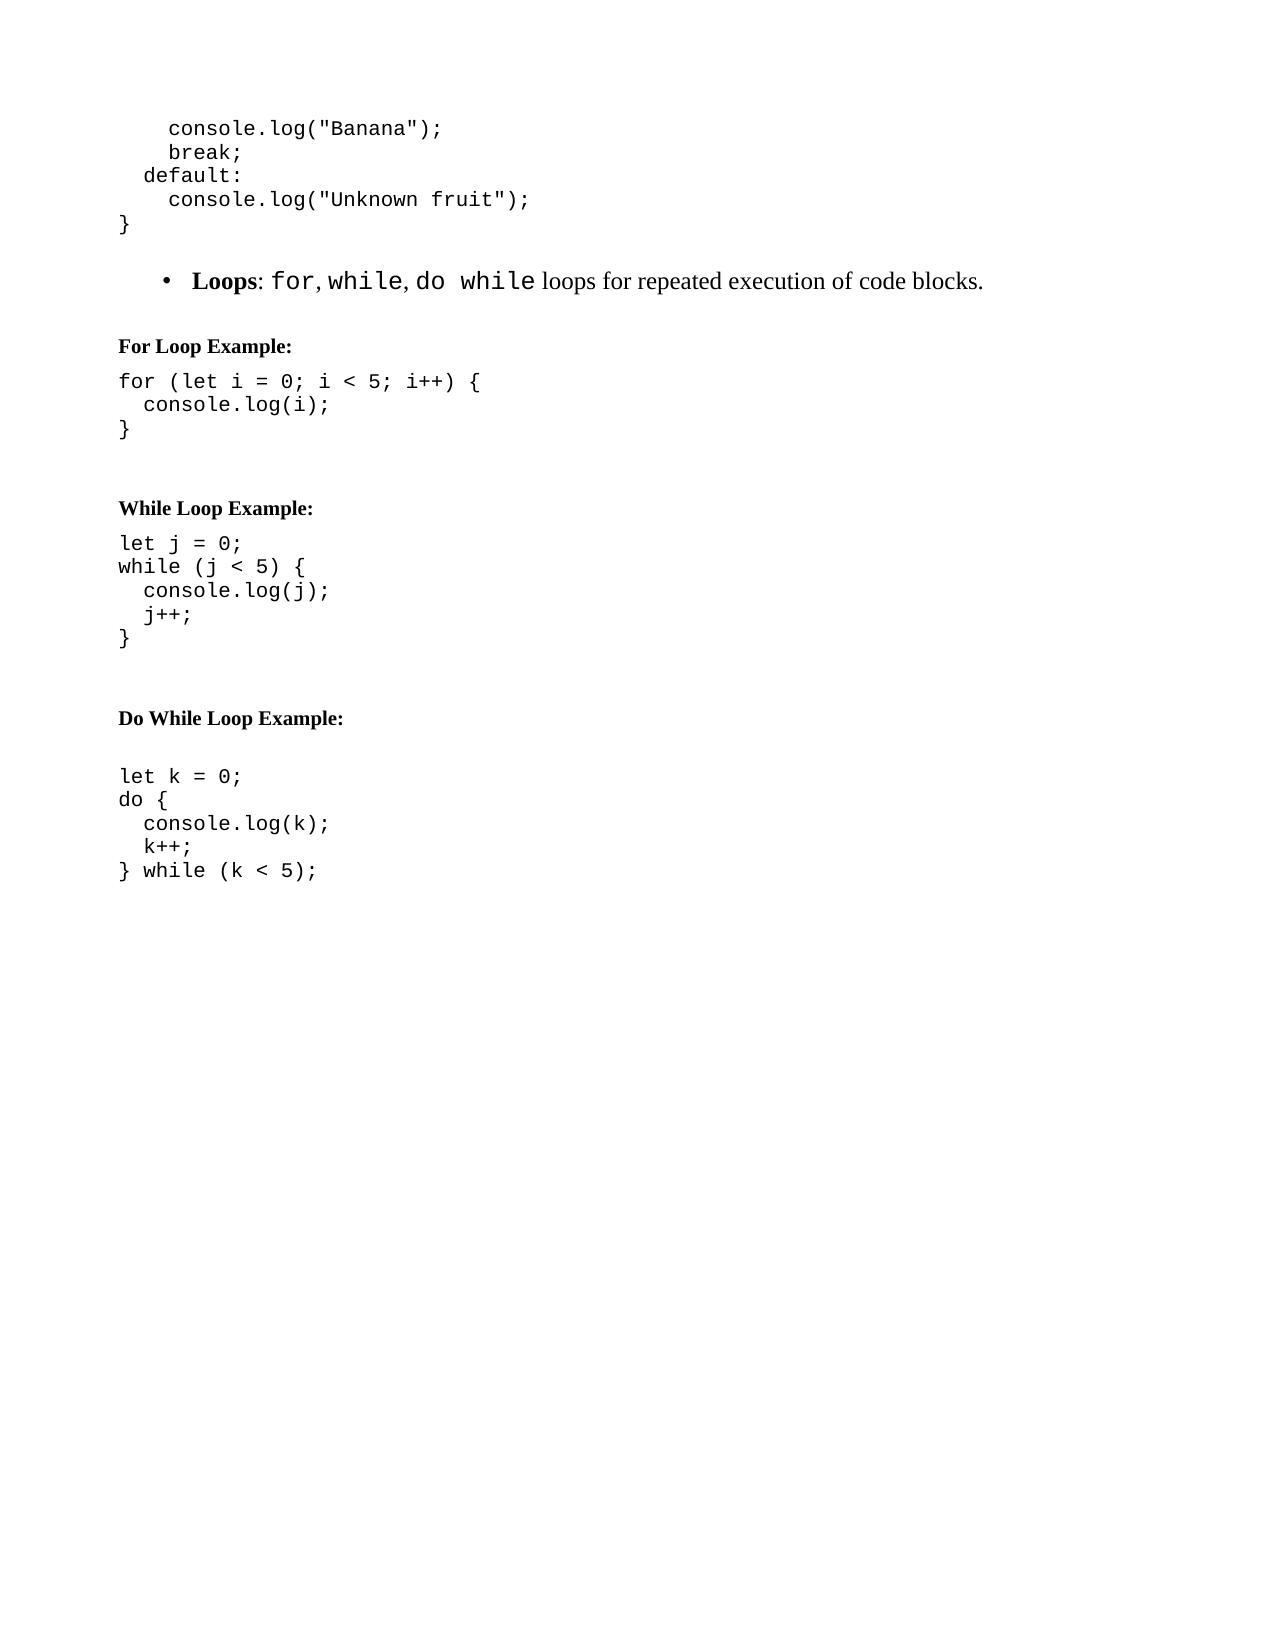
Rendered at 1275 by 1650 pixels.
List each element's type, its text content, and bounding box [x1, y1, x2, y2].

text console.log(k); [118, 813, 1157, 837]
text console.log(i); [118, 394, 1157, 418]
text default: [118, 165, 1157, 189]
subtitle Do While Loop Example: [118, 705, 1157, 729]
text } [118, 418, 1157, 442]
subtitle While Loop Example: [118, 496, 1157, 520]
text console.log("Unknown fruit"); [118, 189, 1157, 213]
list Loops: for, while, do while loops for repeated execution of code blocks. [162, 266, 1157, 297]
text console.log("Banana"); [118, 118, 1157, 142]
text k++; [118, 837, 1157, 860]
text } while (k < 5); [118, 860, 1157, 884]
text for (let i = 0; i < 5; i++) { [118, 371, 1157, 394]
text let k = 0; [118, 766, 1157, 789]
text break; [118, 142, 1157, 165]
text } [118, 213, 1157, 236]
text j++; [118, 604, 1157, 627]
text } [118, 627, 1157, 651]
subtitle For Loop Example: [118, 334, 1157, 358]
text let j = 0; [118, 533, 1157, 556]
text console.log(j); [118, 580, 1157, 604]
text while (j < 5) { [118, 556, 1157, 580]
text do { [118, 789, 1157, 813]
